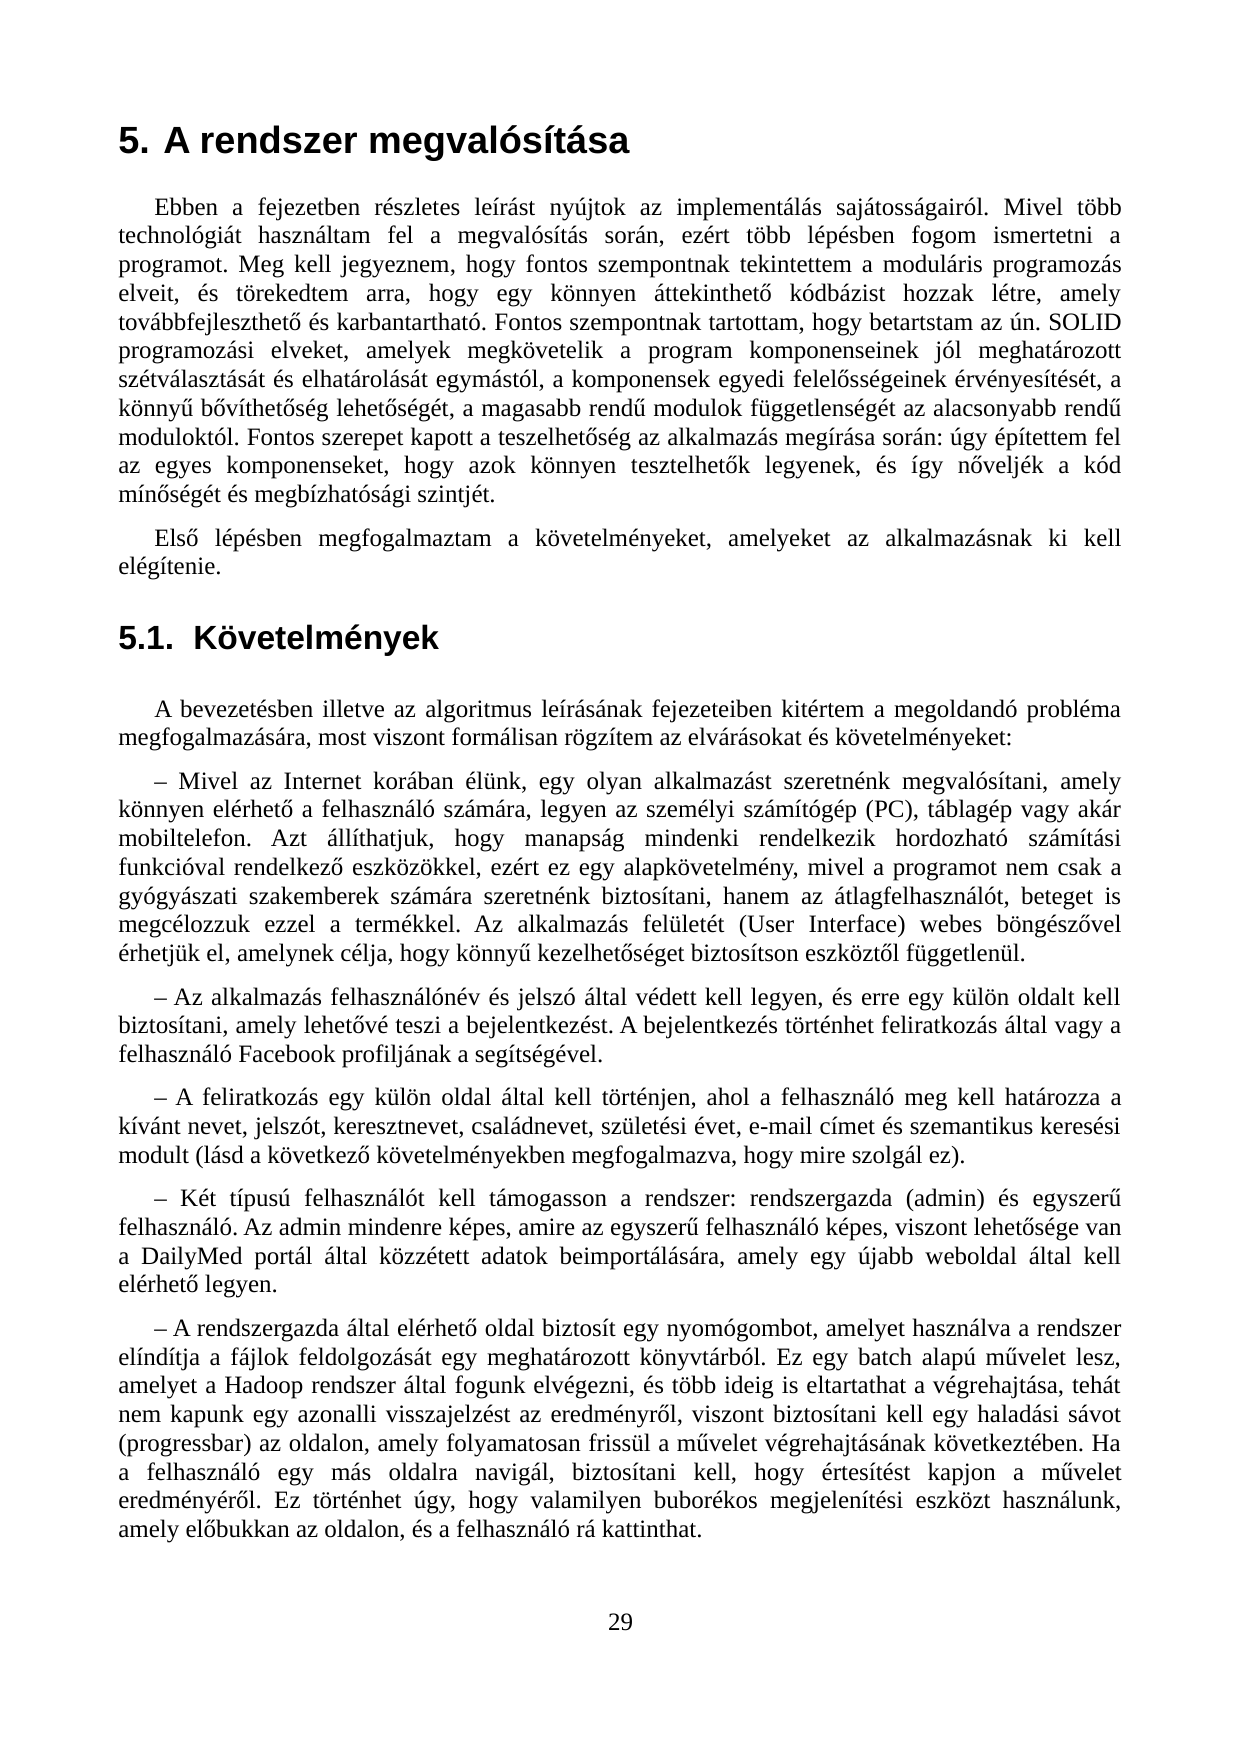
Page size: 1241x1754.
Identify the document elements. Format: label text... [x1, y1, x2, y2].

subtitle A rendszer megvalósítása [118, 118, 1122, 162]
text Ebben a fejezetben részletes leírást nyújtok az implementálás sajátosságairól. Mivel több technológiát használtam fel a megvalósítás során, ezért több lépésben fogom ismertetni a programot. Meg kell jegyeznem, hogy fontos szempontnak tekintettem a moduláris programozás elveit, és törekedtem arra, hogy egy könnyen áttekinthető kódbázist hozzak létre, amely továbbfejleszthető és karbantartható. Fontos szempontnak tartottam, hogy betartstam az ún. SOLID programozási elveket, amelyek megkövetelik a program komponenseinek jól meghatározott szétválasztását és elhatárolását egymástól, a komponensek egyedi felelősségeinek érvényesítését, a könnyű bővíthetőség lehetőségét, a magasabb rendű modulok függetlenségét az alacsonyabb rendű moduloktól. Fontos szerepet kapott a teszelhetőség az alkalmazás megírása során: úgy építettem fel az egyes komponenseket, hogy azok könnyen tesztelhetők legyenek, és így nőveljék a kód mínőségét és megbízhatósági szintjét. [118, 192, 1122, 508]
text – Az alkalmazás felhasználónév és jelszó által védett kell legyen, és erre egy külön oldalt kell biztosítani, amely lehetővé teszi a bejelentkezést. A bejelentkezés történhet feliratkozás által vagy a felhasználó Facebook profiljának a segítségével. [118, 982, 1122, 1068]
text Első lépésben megfogalmaztam a követelményeket, amelyeket az alkalmazásnak ki kell elégítenie. [118, 523, 1122, 580]
text – A feliratkozás egy külön oldal által kell történjen, ahol a felhasználó meg kell határozza a kívánt nevet, jelszót, keresztnevet, családnevet, születési évet, e-mail címet és szemantikus keresési modult (lásd a következő követelményekben megfogalmazva, hogy mire szolgál ez). [118, 1082, 1122, 1169]
subtitle Követelmények [118, 618, 1122, 656]
text – A rendszergazda által elérhető oldal biztosít egy nyomógombot, amelyet használva a rendszer elíndítja a fájlok feldolgozását egy meghatározott könyvtárból. Ez egy batch alapú művelet lesz, amelyet a Hadoop rendszer által fogunk elvégezni, és több ideig is eltartathat a végrehajtása, tehát nem kapunk egy azonalli visszajelzést az eredményről, viszont biztosítani kell egy haladási sávot (progressbar) az oldalon, amely folyamatosan frissül a művelet végrehajtásának következtében. Ha a felhasználó egy más oldalra navigál, biztosítani kell, hogy értesítést kapjon a művelet eredményéről. Ez történhet úgy, hogy valamilyen buborékos megjelenítési eszközt használunk, amely előbukkan az oldalon, és a felhasználó rá kattinthat. [118, 1313, 1122, 1543]
text A bevezetésben illetve az algoritmus leírásának fejezeteiben kitértem a megoldandó probléma megfogalmazására, most viszont formálisan rögzítem az elvárásokat és követelményeket: [118, 694, 1122, 751]
text – Mivel az Internet korában élünk, egy olyan alkalmazást szeretnénk megvalósítani, amely könnyen elérhető a felhasználó számára, legyen az személyi számítógép (PC), táblagép vagy akár mobiltelefon. Azt állíthatjuk, hogy manapság mindenki rendelkezik hordozható számítási funkcióval rendelkező eszközökkel, ezért ez egy alapkövetelmény, mivel a programot nem csak a gyógyászati szakemberek számára szeretnénk biztosítani, hanem az átlagfelhasználót, beteget is megcélozzuk ezzel a termékkel. Az alkalmazás felületét (User Interface) webes böngészővel érhetjük el, amelynek célja, hogy könnyű kezelhetőséget biztosítson eszköztől függetlenül. [118, 766, 1122, 967]
text – Két típusú felhasználót kell támogasson a rendszer: rendszergazda (admin) és egyszerű felhasználó. Az admin mindenre képes, amire az egyszerű felhasználó képes, viszont lehetősége van a DailyMed portál által közzétett adatok beimportálására, amely egy újabb weboldal által kell elérhető legyen. [118, 1183, 1122, 1298]
